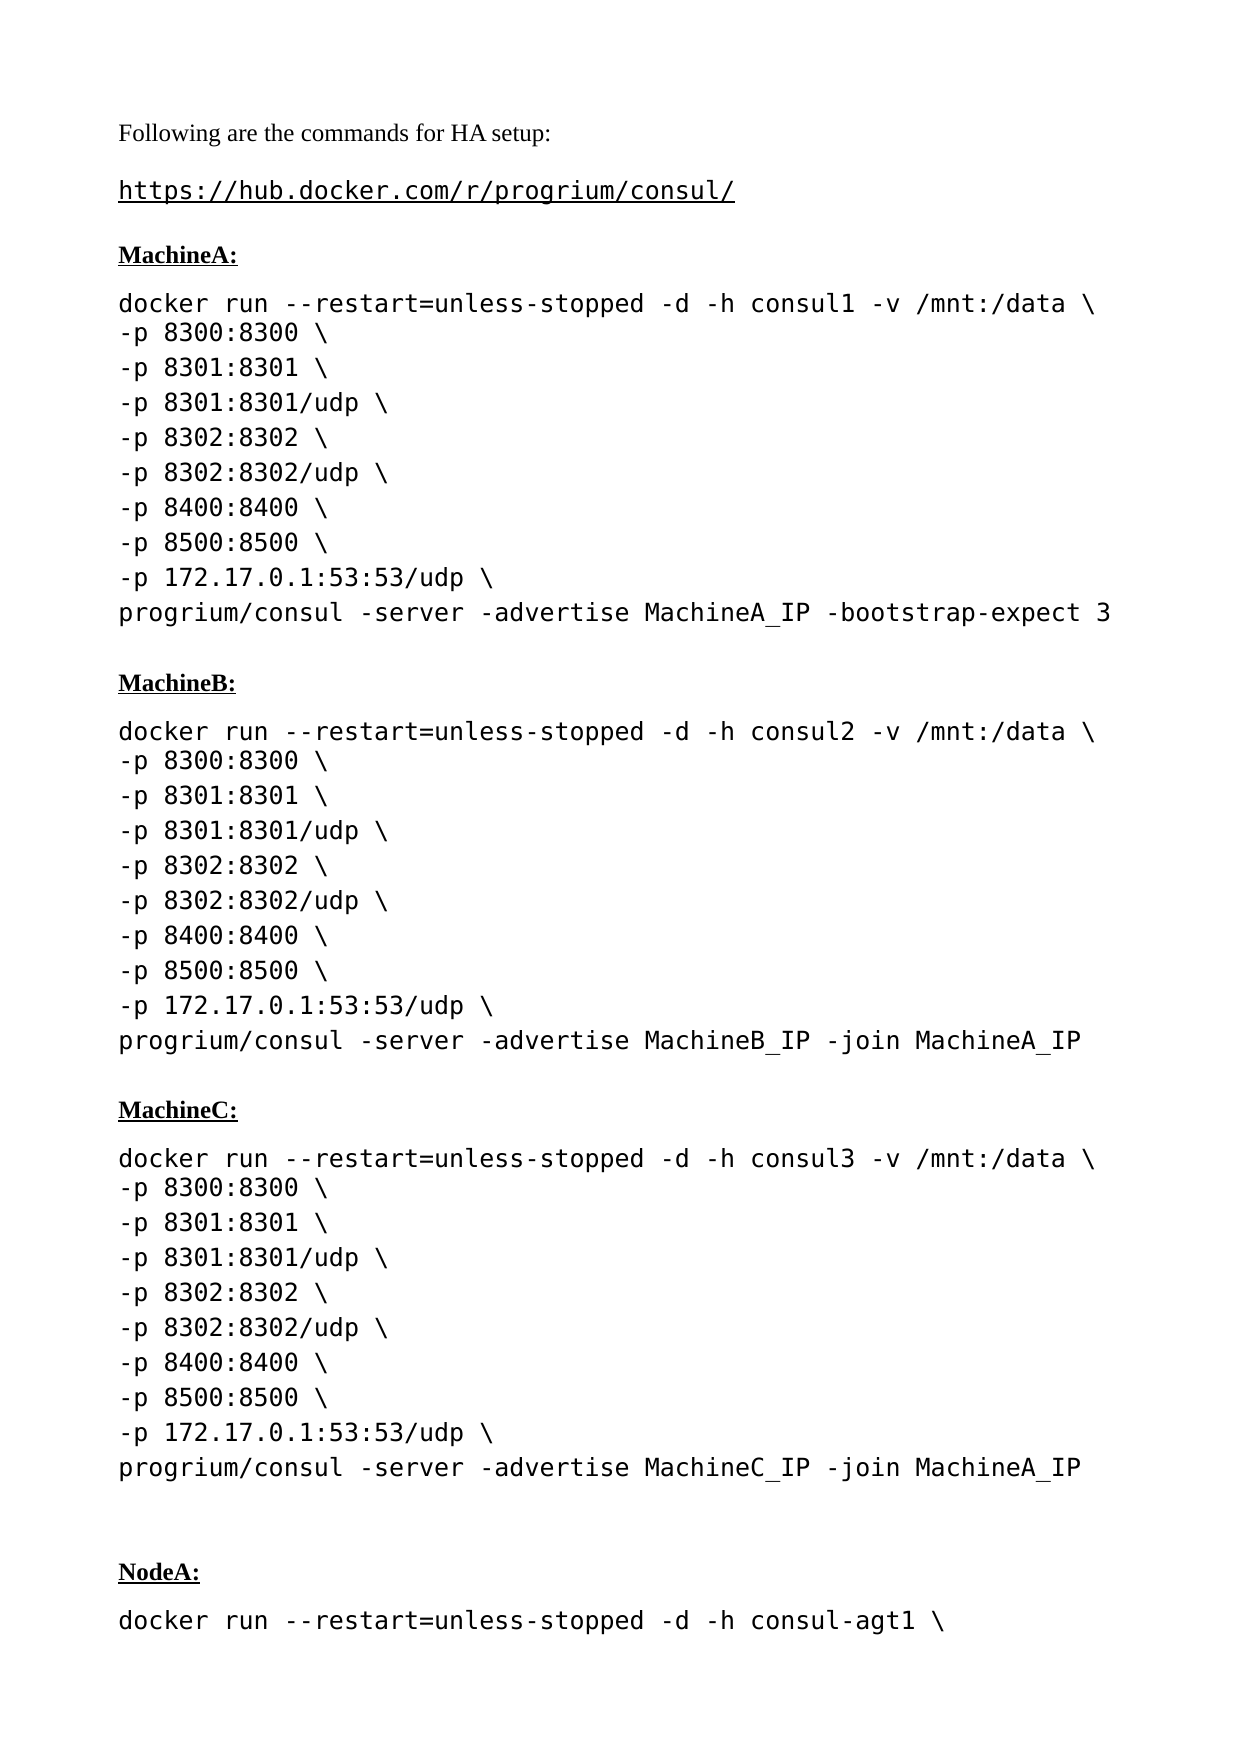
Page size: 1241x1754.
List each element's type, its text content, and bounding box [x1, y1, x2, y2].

text -p 8300:8300 \ -p 8301:8301 \ -p 8301:8301/udp \ -p 8302:8302 \ -p 8302:8302/udp \ -p 8400:8400 \ -p 8500:8500 \ -p 172.17.0.1:53:53/udp \ progrium/consul -server -advertise MachineC_IP -join MachineA_IP NodeA: [118, 1174, 1122, 1586]
text docker run --restart=unless-stopped -d -h consul3 -v /mnt:/data \ [118, 1144, 1122, 1174]
text docker run --restart=unless-stopped -d -h consul2 -v /mnt:/data \ [118, 717, 1122, 746]
text -p 8300:8300 \ -p 8301:8301 \ -p 8301:8301/udp \ -p 8302:8302 \ -p 8302:8302/udp \ -p 8400:8400 \ -p 8500:8500 \ -p 172.17.0.1:53:53/udp \ progrium/consul -server -advertise MachineB_IP -join MachineA_IP MachineC: [118, 746, 1122, 1124]
text Following are the commands for HA setup: [118, 118, 1122, 147]
text docker run --restart=unless-stopped -d -h consul1 -v /mnt:/data \ [118, 289, 1122, 318]
text https://hub.docker.com/r/progrium/consul/ [118, 176, 1122, 206]
text docker run --restart=unless-stopped -d -h consul-agt1 \ [118, 1607, 1122, 1636]
text -p 8300:8300 \ -p 8301:8301 \ -p 8301:8301/udp \ -p 8302:8302 \ -p 8302:8302/udp \ -p 8400:8400 \ -p 8500:8500 \ -p 172.17.0.1:53:53/udp \ progrium/consul -server -advertise MachineA_IP -bootstrap-expect 3 MachineB: [118, 318, 1122, 696]
text MachineA: [118, 206, 1122, 269]
